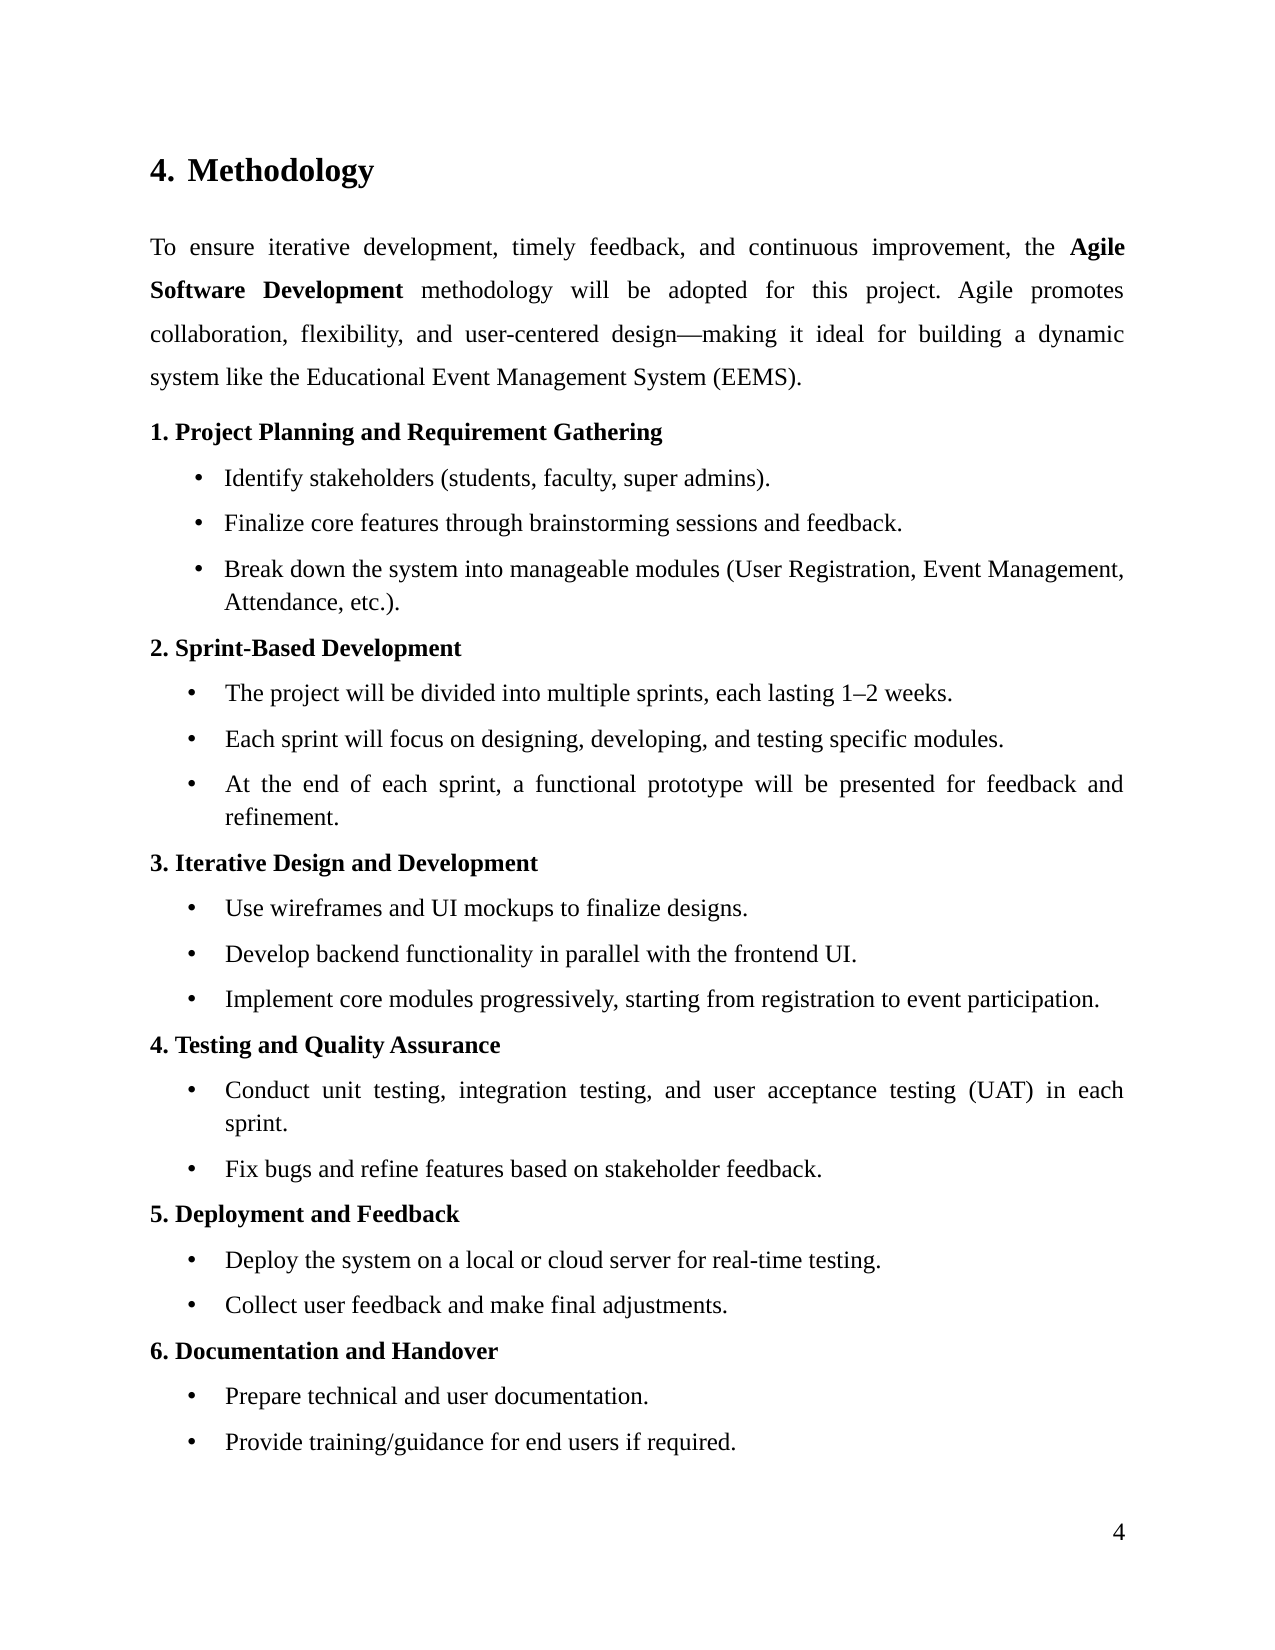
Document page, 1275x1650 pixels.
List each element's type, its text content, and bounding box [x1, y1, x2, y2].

list Develop backend functionality in parallel with the frontend UI. [187, 939, 1125, 967]
list The project will be divided into multiple sprints, each lasting 1–2 weeks. [187, 678, 1125, 707]
list Collect user feedback and make final adjustments. [187, 1290, 1125, 1319]
text To ensure iterative development, timely feedback, and continuous improvement, the Agile Software Development methodology will be adopted for this project. Agile promotes collaboration, flexibility, and user-centered design—making it ideal for building a dynamic system like the Educational Event Management System (EEMS). [150, 232, 1125, 391]
list Prepare technical and user documentation. [187, 1381, 1125, 1410]
list Use wireframes and UI mockups to finalize designs. [187, 893, 1125, 922]
list Identify stakeholders (students, faculty, super admins). [194, 463, 1125, 492]
text 2. Sprint-Based Development [150, 633, 1125, 661]
text 6. Documentation and Handover [150, 1336, 1125, 1365]
list Fix bugs and refine features based on stakeholder feedback. [187, 1154, 1125, 1183]
list Deploy the system on a local or cloud server for real-time testing. [187, 1245, 1125, 1274]
list Implement core modules progressively, starting from registration to event participation. [187, 984, 1125, 1013]
list At the end of each sprint, a functional prototype will be presented for feedback and refinement. [187, 769, 1125, 831]
list Break down the system into manageable modules (User Registration, Event Management, Attendance, etc.). [194, 554, 1125, 616]
text 5. Deployment and Feedback [150, 1199, 1125, 1228]
list Provide training/guidance for end users if required. [187, 1427, 1125, 1456]
text 4. Testing and Quality Assurance [150, 1030, 1125, 1058]
list Finalize core features through brainstorming sessions and feedback. [194, 508, 1125, 537]
list Conduct unit testing, integration testing, and user acceptance testing (UAT) in each sprint. [187, 1075, 1125, 1137]
subtitle Methodology [150, 150, 1125, 188]
text 3. Iterative Design and Development [150, 848, 1125, 876]
text 1. Project Planning and Requirement Gathering [150, 417, 1125, 446]
list Each sprint will focus on designing, developing, and testing specific modules. [187, 724, 1125, 752]
